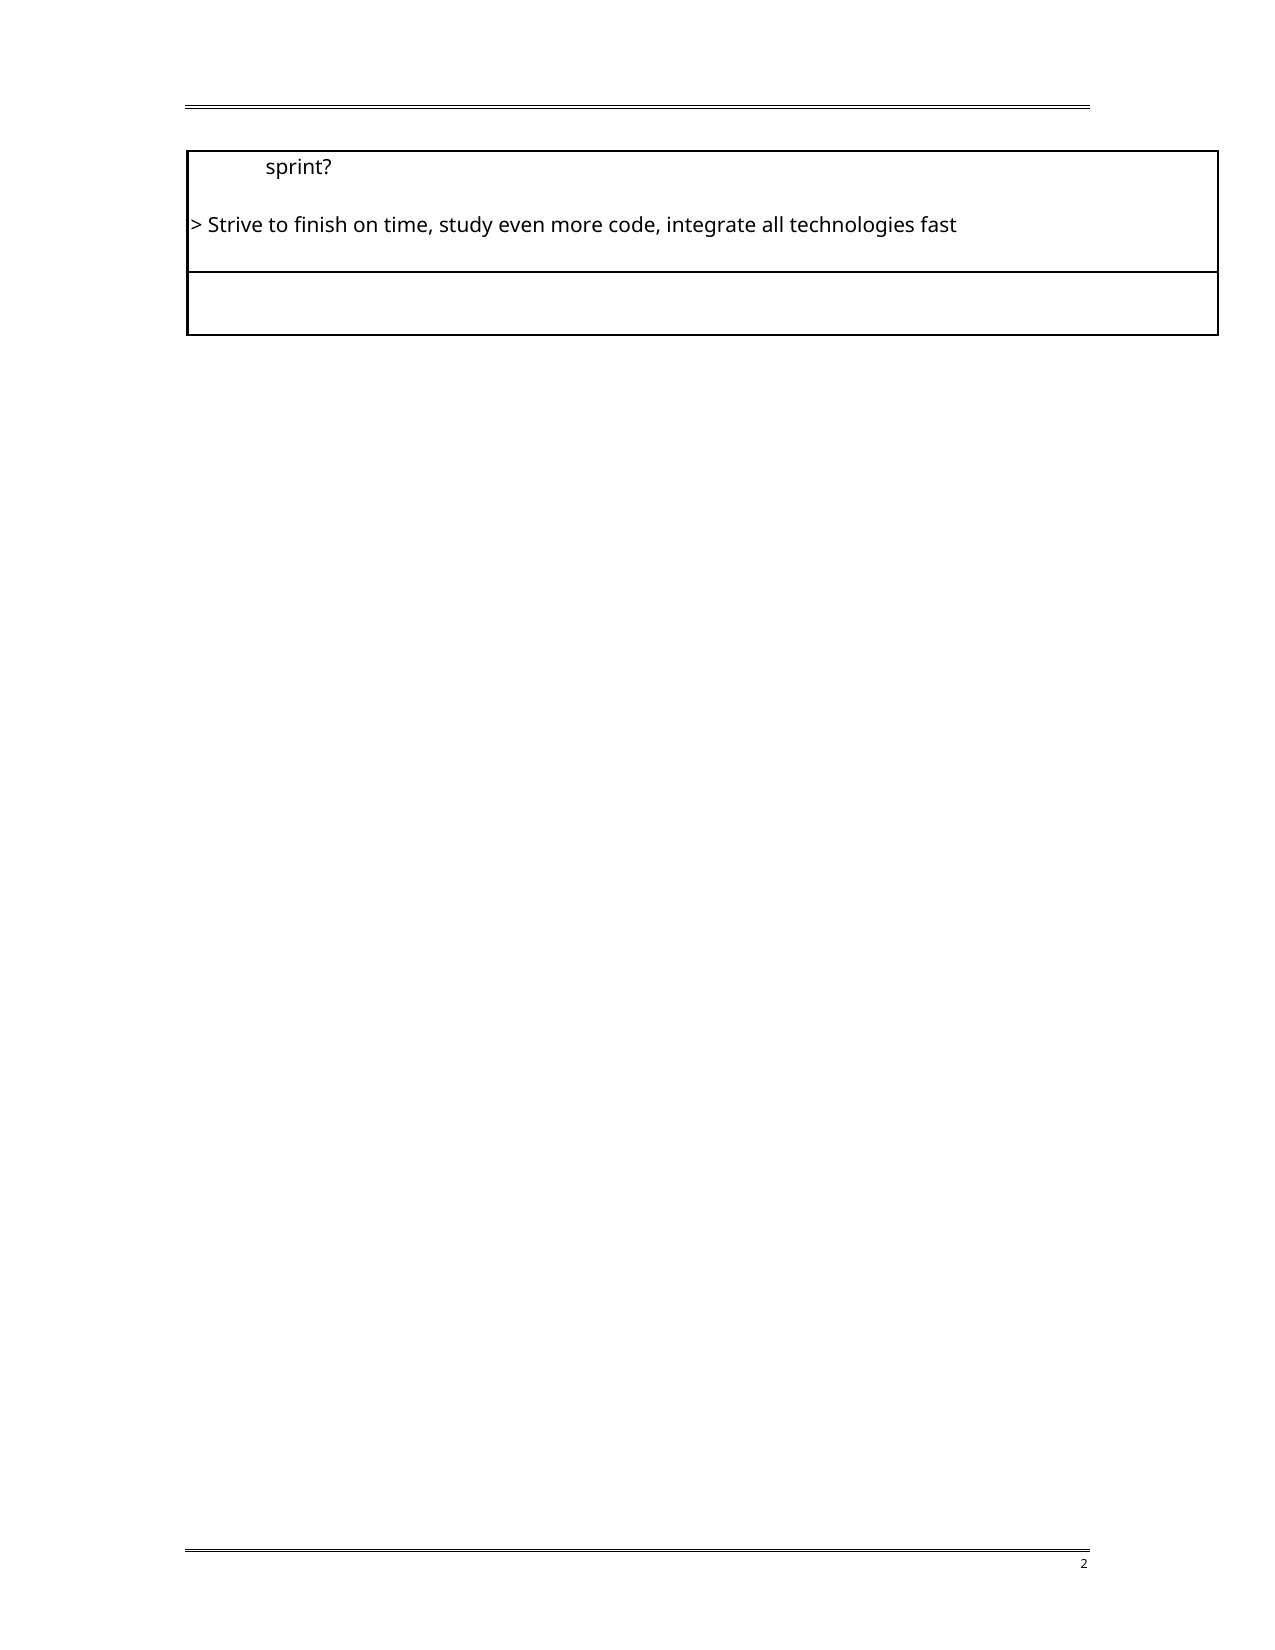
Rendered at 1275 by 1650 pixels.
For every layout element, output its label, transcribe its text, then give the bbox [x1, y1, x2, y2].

table_cell [189, 273, 1217, 334]
table_cell sprint? > Strive to finish on time, study even more code, integrate all technologies fast [189, 152, 1217, 271]
